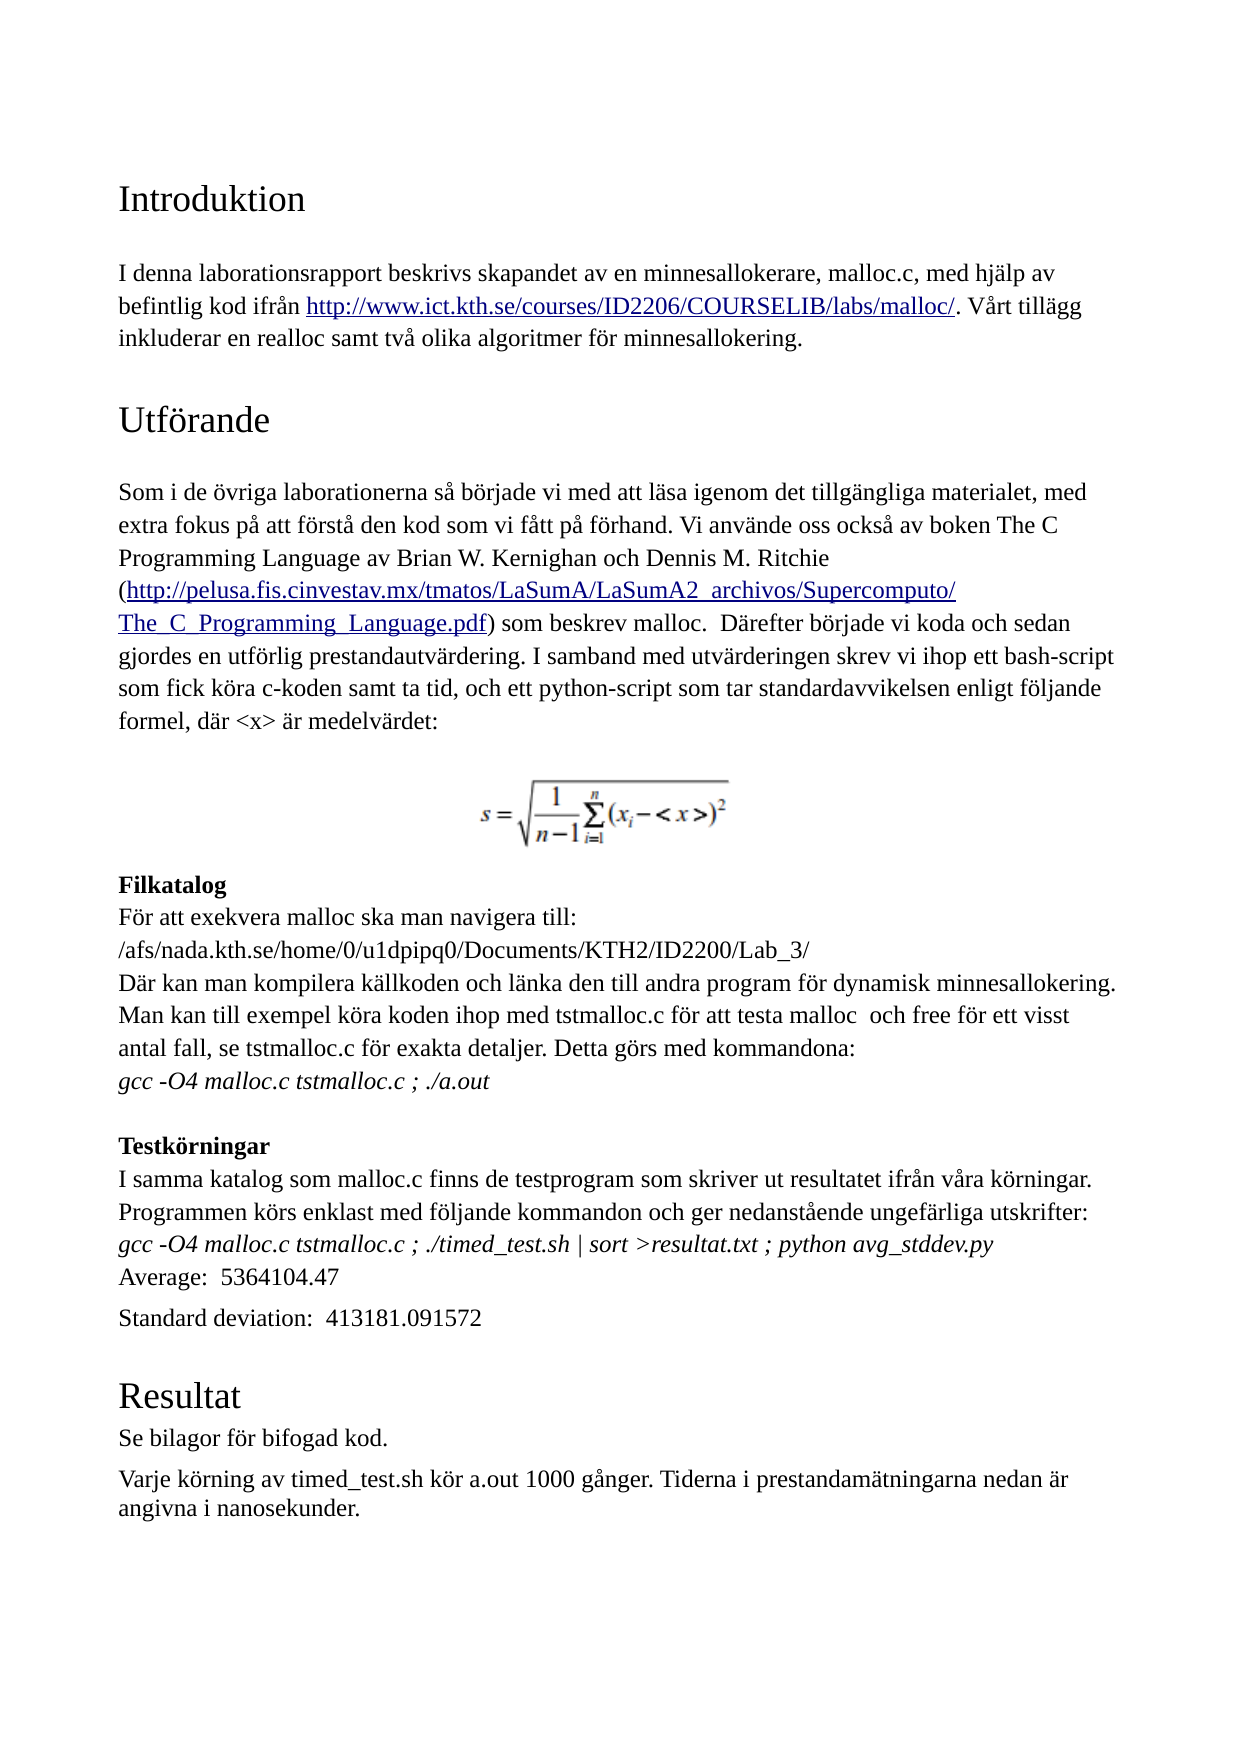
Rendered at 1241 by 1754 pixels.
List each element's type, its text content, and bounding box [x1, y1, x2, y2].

text Utförande [118, 397, 1122, 441]
text För att exekvera malloc ska man navigera till: [118, 902, 1122, 931]
text Resultat [118, 1373, 1122, 1417]
text Se bilagor för bifogad kod. [118, 1423, 1122, 1451]
text Som i de övriga laborationerna så började vi med att läsa igenom det tillgängliga materialet, med extra fokus på att förstå den kod som vi fått på förhand. Vi använde oss också av boken The C Programming Language av Brian W. Kernighan och Dennis M. Ritchie (http://pelusa.fis.cinvestav.mx/tmatos/LaSumA/LaSumA2_archivos/Supercomputo/The_C_Programming_Language.pdf) som beskrev malloc. Därefter började vi koda och sedan gjordes en utförlig prestandautvärdering. I samband med utvärderingen skrev vi ihop ett bash-script som fick köra c-koden samt ta tid, och ett python-script som tar standardavvikelsen enligt följande formel, där <x> är medelvärdet: [118, 477, 1122, 735]
text I denna laborationsrapport beskrivs skapandet av en minnesallokerare, malloc.c, med hjälp av befintlig kod ifrån http://www.ict.kth.se/courses/ID2206/COURSELIB/labs/malloc/. Vårt tillägg inkluderar en realloc samt två olika algoritmer för minnesallokering. [118, 258, 1122, 352]
text Testkörningar [118, 1131, 1122, 1160]
text gcc -O4 malloc.c tstmalloc.c ; ./timed_test.sh | sort >resultat.txt ; python avg_stddev.py [118, 1229, 1122, 1258]
text Standard deviation: 413181.091572 [118, 1303, 1122, 1361]
text gcc -O4 malloc.c tstmalloc.c ; ./a.out [118, 1066, 1122, 1095]
text Där kan man kompilera källkoden och länka den till andra program för dynamisk minnesallokering. [118, 968, 1122, 997]
text Introduktion [118, 176, 1122, 219]
text Filkatalog [118, 870, 1122, 898]
text I samma katalog som malloc.c finns de testprogram som skriver ut resultatet ifrån våra körningar. [118, 1164, 1122, 1193]
picture [450, 771, 790, 853]
text /afs/nada.kth.se/home/0/u1dpipq0/Documents/KTH2/ID2200/Lab_3/ [118, 935, 1122, 964]
text Programmen körs enklast med följande kommandon och ger nedanstående ungefärliga utskrifter: [118, 1197, 1122, 1226]
text Average: 5364104.47 [118, 1262, 1122, 1291]
text Man kan till exempel köra koden ihop med tstmalloc.c för att testa malloc och free för ett visst antal fall, se tstmalloc.c för exakta detaljer. Detta görs med kommandona: [118, 1001, 1122, 1062]
text Varje körning av timed_test.sh kör a.out 1000 gånger. Tiderna i prestandamätningarna nedan är angivna i nanosekunder. [118, 1464, 1122, 1521]
